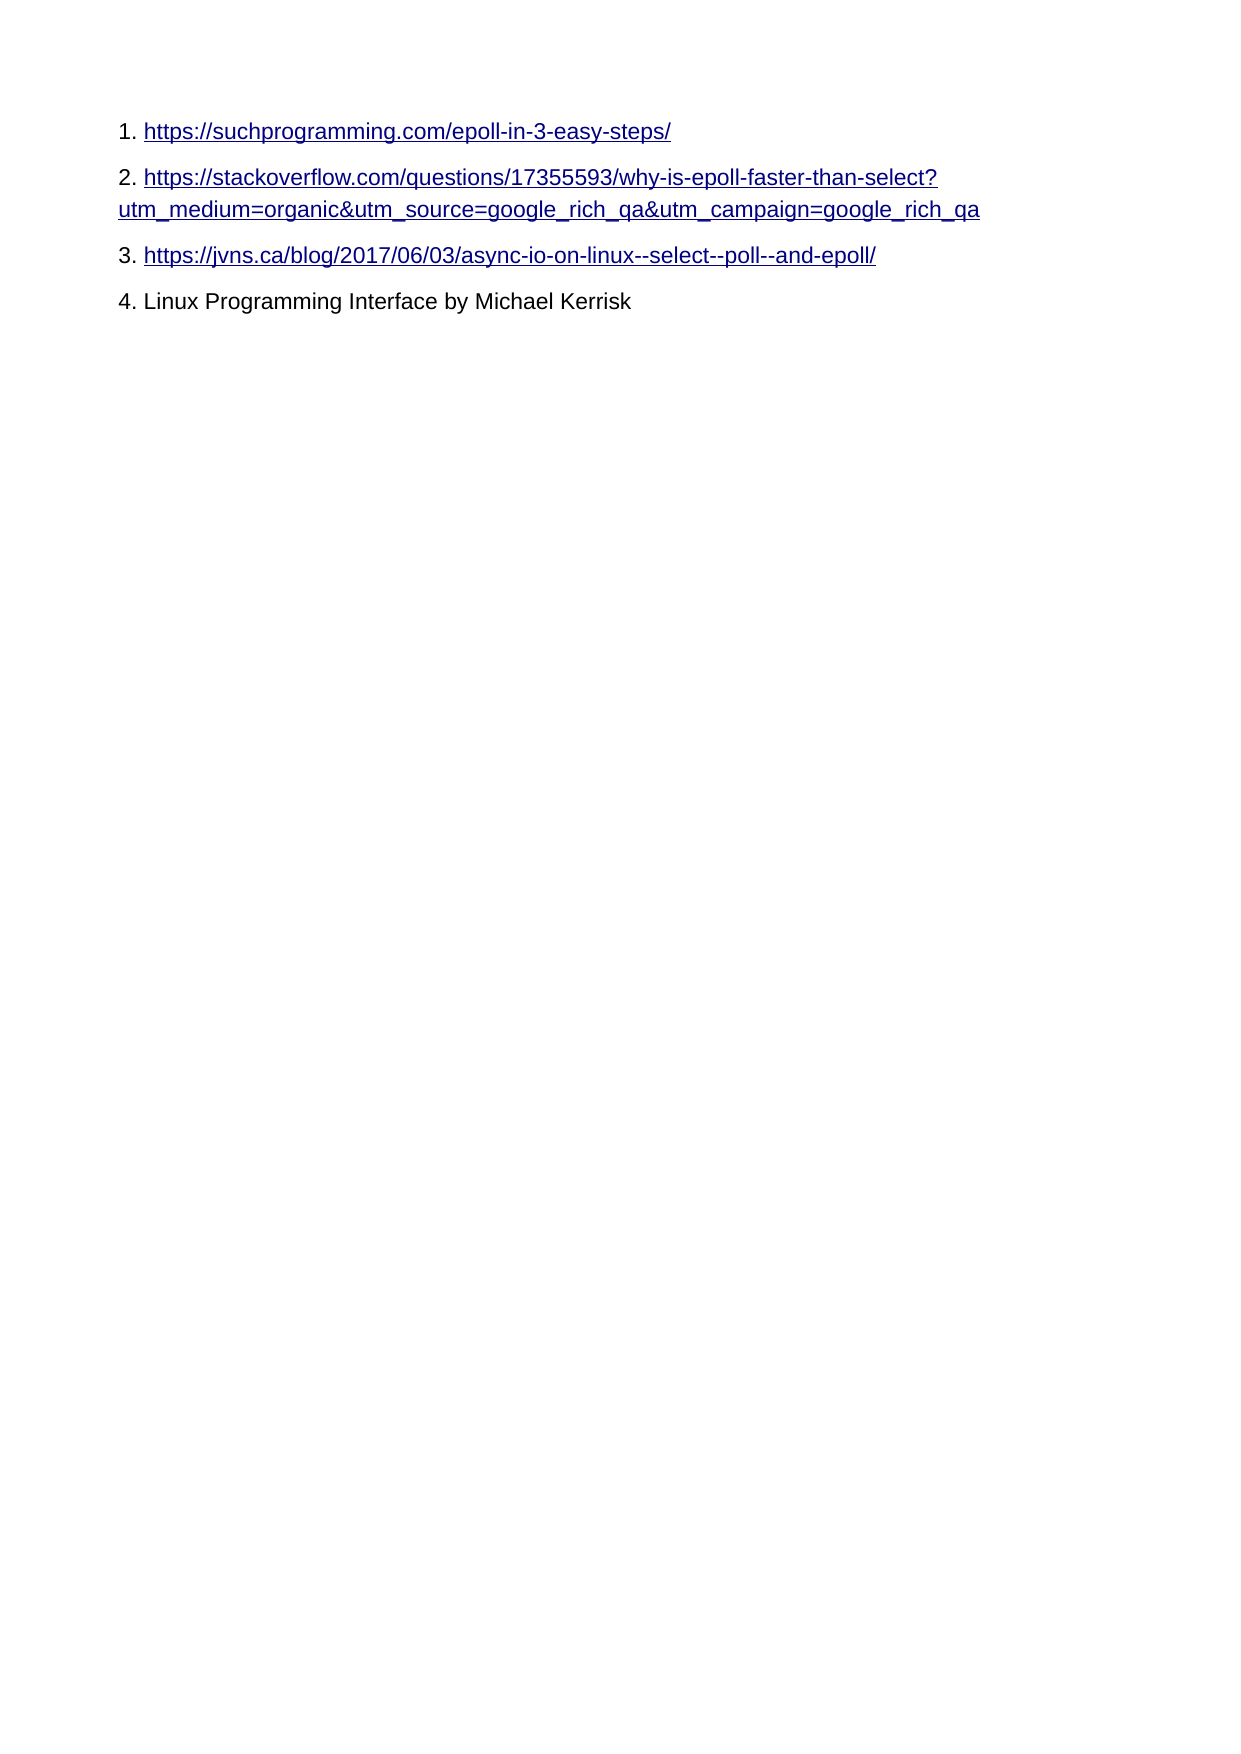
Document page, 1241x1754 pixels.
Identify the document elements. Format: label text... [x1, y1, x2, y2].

text 2. https://stackoverflow.com/questions/17355593/why-is-epoll-faster-than-select?utm_medium=organic&utm_source=google_rich_qa&utm_campaign=google_rich_qa [118, 164, 1122, 222]
text 4. Linux Programming Interface by Michael Kerrisk [118, 288, 1122, 314]
text 3. https://jvns.ca/blog/2017/06/03/async-io-on-linux--select--poll--and-epoll/ [118, 242, 1122, 268]
text 1. https://suchprogramming.com/epoll-in-3-easy-steps/ [118, 118, 1122, 144]
